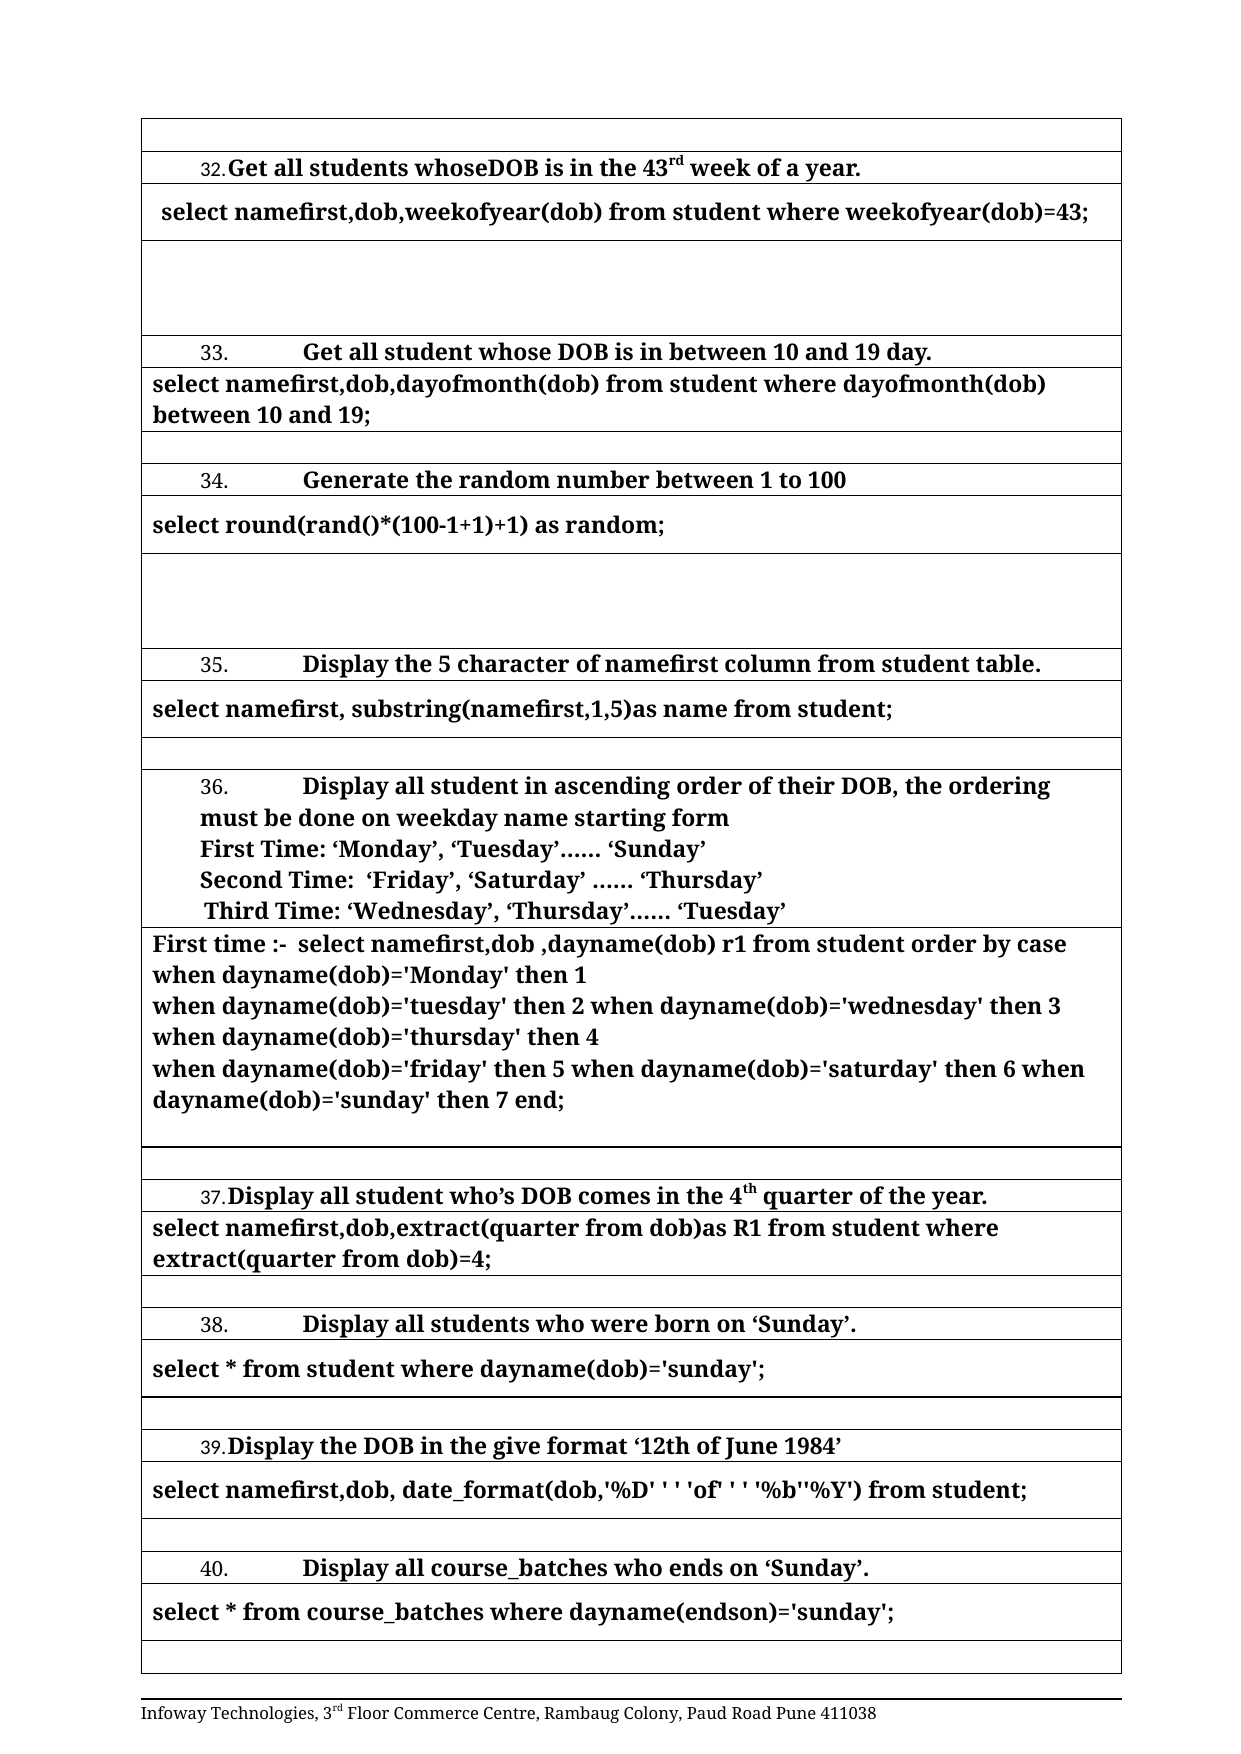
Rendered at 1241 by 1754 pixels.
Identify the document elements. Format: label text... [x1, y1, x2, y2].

table_cell [142, 554, 1121, 647]
table_cell Display the DOB in the give format ‘12th of June 1984’ [142, 1430, 1121, 1461]
table_cell Generate the random number between 1 to 100 [142, 464, 1121, 495]
table_cell [142, 1276, 1121, 1307]
table_cell [142, 1148, 1121, 1179]
table_cell select namefirst,dob,dayofmonth(dob) from student where dayofmonth(dob) between 10 and 19; [142, 368, 1121, 431]
table_cell Display all students who were born on ‘Sunday’. [142, 1308, 1121, 1339]
table_cell [142, 119, 1121, 151]
table_cell Get all students whoseDOB is in the 43rd week of a year. [142, 152, 1121, 183]
table_cell Display all course_batches who ends on ‘Sunday’. [142, 1552, 1121, 1583]
table_cell select namefirst,dob, date_format(dob,'%D' ' ' 'of' ' ' '%b''%Y') from student; [142, 1462, 1121, 1518]
table_cell [142, 1641, 1121, 1672]
table_cell select round(rand()*(100-1+1)+1) as random; [142, 496, 1121, 553]
table_cell select * from course_batches where dayname(endson)='sunday'; [142, 1584, 1121, 1640]
table_cell Get all student whose DOB is in between 10 and 19 day. [142, 336, 1121, 367]
table_cell [142, 1519, 1121, 1551]
table_cell [142, 738, 1121, 769]
table_cell Display all student who’s DOB comes in the 4th quarter of the year. [142, 1180, 1121, 1211]
table_cell [142, 1398, 1121, 1429]
table_cell [142, 432, 1121, 463]
table_cell select namefirst, substring(namefirst,1,5)as name from student; [142, 681, 1121, 737]
table_cell First time :- select namefirst,dob ,dayname(dob) r1 from student order by case when dayname(dob)='Monday' then 1 when dayname(dob)='tuesday' then 2 when dayname(dob)='wednesday' then 3 when dayname(dob)='thursday' then 4 when dayname(dob)='friday' then 5 when dayname(dob)='saturday' then 6 when dayname(dob)='sunday' then 7 end; [142, 928, 1121, 1146]
table_cell select * from student where dayname(dob)='sunday'; [142, 1340, 1121, 1396]
table_cell select namefirst,dob,weekofyear(dob) from student where weekofyear(dob)=43; [142, 184, 1121, 240]
table_cell Display the 5 character of namefirst column from student table. [142, 649, 1121, 680]
table_cell Display all student in ascending order of their DOB, the ordering must be done on weekday name starting form First Time: ‘Monday’, ‘Tuesday’…… ‘Sunday’ Second Time: ‘Friday’, ‘Saturday’ …… ‘Thursday’ Third Time: ‘Wednesday’, ‘Thursday’…… ‘Tuesday’ [142, 770, 1121, 927]
table_cell [142, 241, 1121, 335]
table_cell select namefirst,dob,extract(quarter from dob)as R1 from student where extract(quarter from dob)=4; [142, 1212, 1121, 1274]
